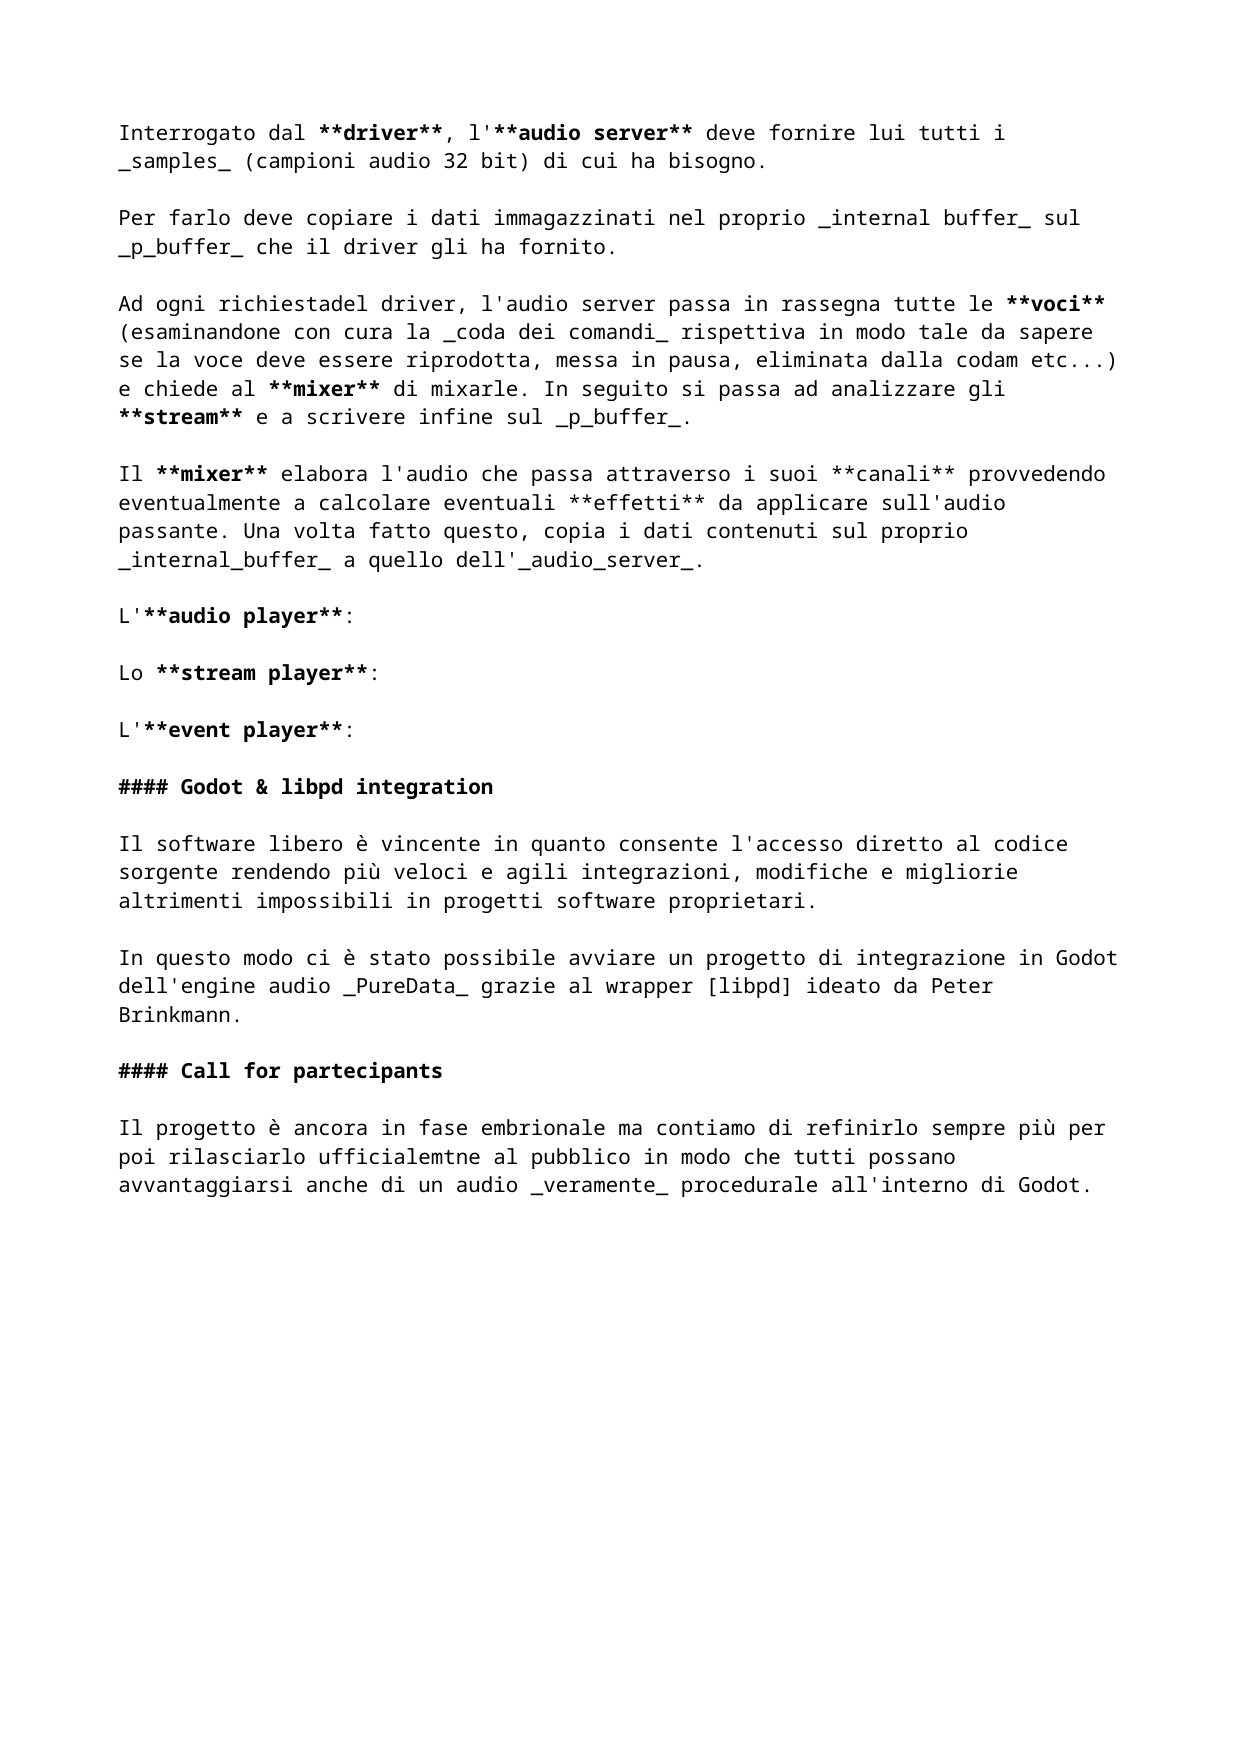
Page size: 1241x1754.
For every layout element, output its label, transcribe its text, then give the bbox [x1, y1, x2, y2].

text L'**audio player**: [118, 602, 1122, 630]
text Ad ogni richiestadel driver, l'audio server passa in rassegna tutte le **voci** (esaminandone con cura la _coda dei comandi_ rispettiva in modo tale da sapere se la voce deve essere riprodotta, messa in pausa, eliminata dalla codam etc...) e chiede al **mixer** di mixarle. In seguito si passa ad analizzare gli **stream** e a scrivere infine sul _p_buffer_. [118, 289, 1122, 431]
text #### Call for partecipants [118, 1057, 1122, 1085]
text Il **mixer** elabora l'audio che passa attraverso i suoi **canali** provvedendo eventualmente a calcolare eventuali **effetti** da applicare sull'audio passante. Una volta fatto questo, copia i dati contenuti sul proprio _internal_buffer_ a quello dell'_audio_server_. [118, 459, 1122, 573]
text Interrogato dal **driver**, l'**audio server** deve fornire lui tutti i _samples_ (campioni audio 32 bit) di cui ha bisogno. [118, 118, 1122, 175]
text In questo modo ci è stato possibile avviare un progetto di integrazione in Godot dell'engine audio _PureData_ grazie al wrapper [libpd] ideato da Peter Brinkmann. [118, 943, 1122, 1028]
text Per farlo deve copiare i dati immagazzinati nel proprio _internal buffer_ sul _p_buffer_ che il driver gli ha fornito. [118, 203, 1122, 260]
text #### Godot & libpd integration [118, 772, 1122, 801]
text L'**event player**: [118, 715, 1122, 744]
text Lo **stream player**: [118, 658, 1122, 687]
text Il software libero è vincente in quanto consente l'accesso diretto al codice sorgente rendendo più veloci e agili integrazioni, modifiche e migliorie altrimenti impossibili in progetti software proprietari. [118, 829, 1122, 914]
text Il progetto è ancora in fase embrionale ma contiamo di refinirlo sempre più per poi rilasciarlo ufficialemtne al pubblico in modo che tutti possano avvantaggiarsi anche di un audio _veramente_ procedurale all'interno di Godot. [118, 1113, 1122, 1199]
